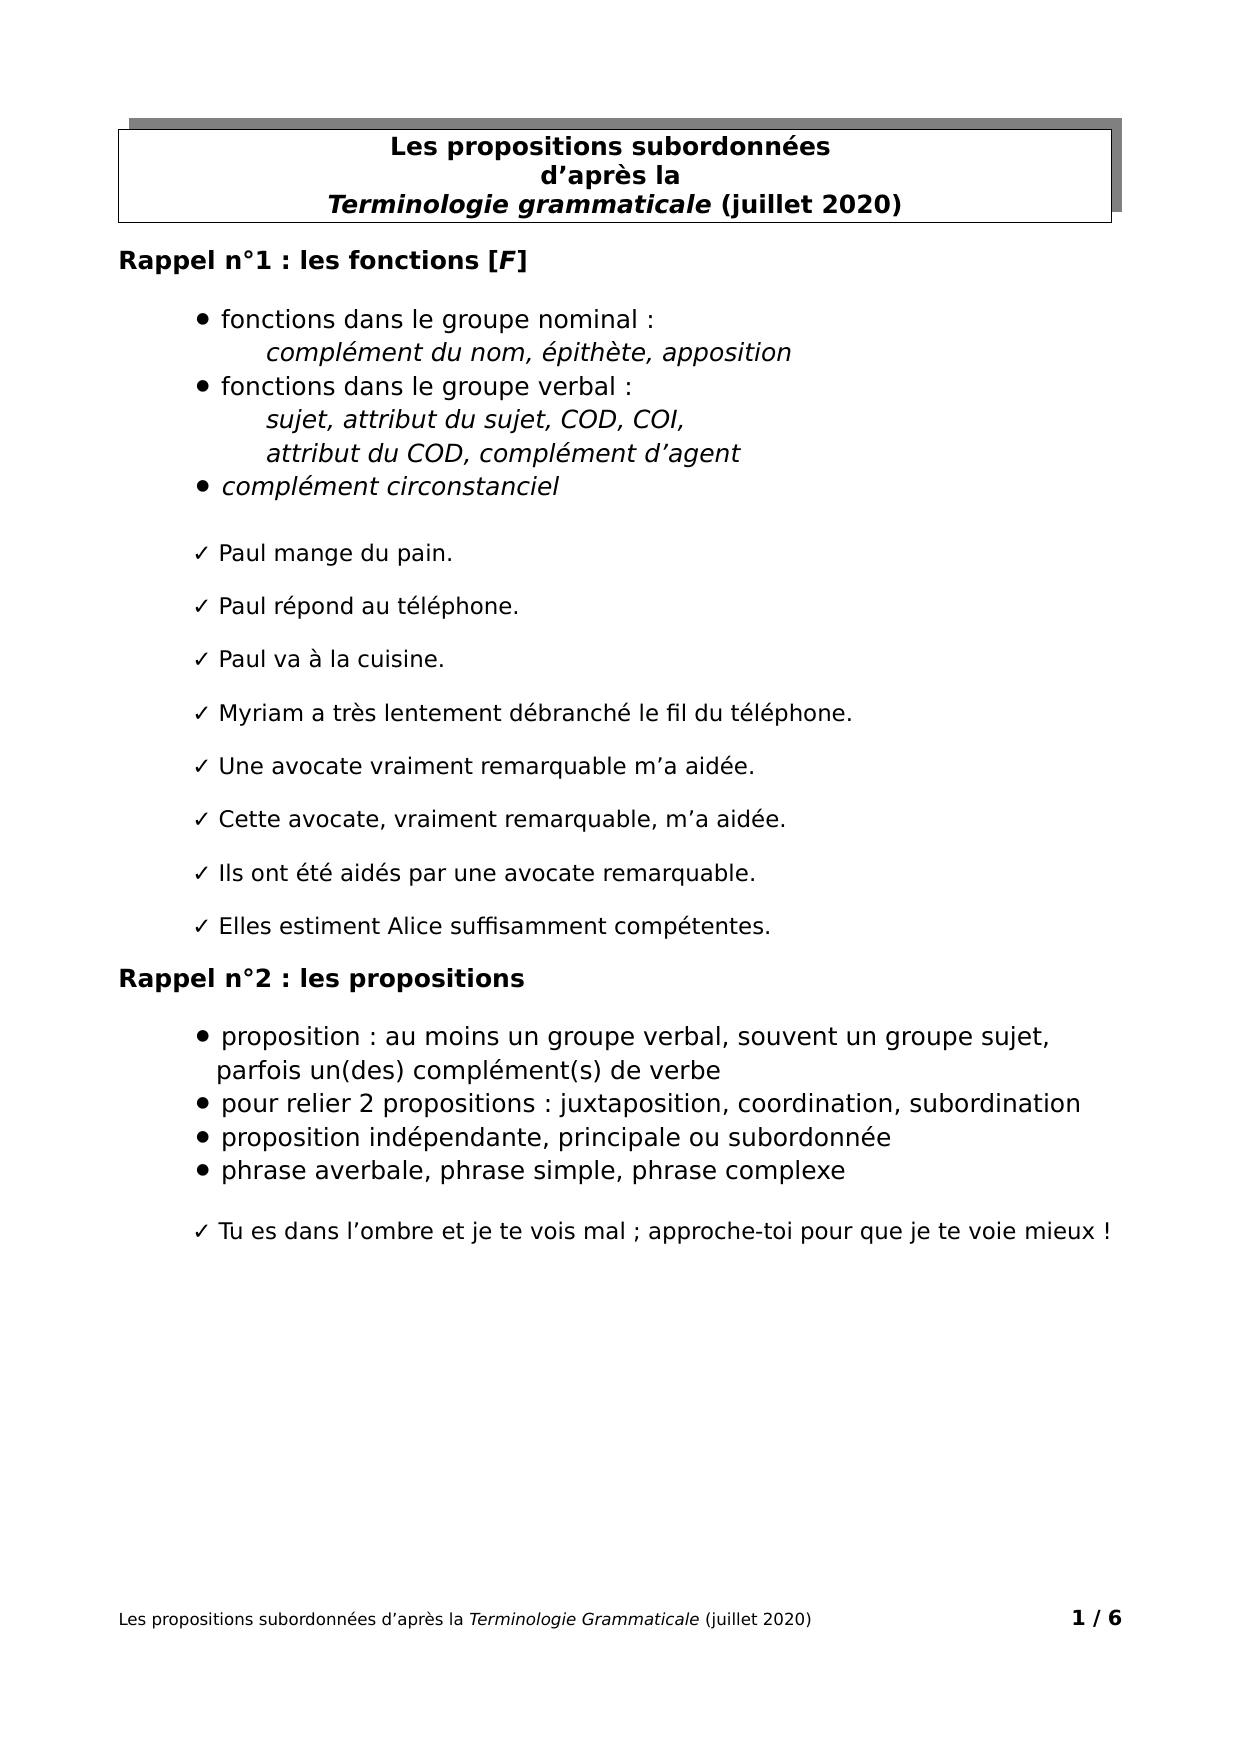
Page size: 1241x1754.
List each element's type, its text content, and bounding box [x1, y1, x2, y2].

text ⚫ fonctions dans le groupe verbal : [118, 372, 1122, 401]
text sujet, attribut du sujet, COD, COI, [118, 406, 1122, 435]
text ✓ Cette avocate, vraiment remarquable, m’a aidée. [118, 806, 1122, 833]
text attribut du COD, complément d’agent [118, 439, 1122, 468]
text ⚫ proposition indépendante, principale ou subordonnée [118, 1123, 1122, 1152]
text ✓ Tu es dans l’ombre et je te vois mal ; approche-toi pour que je te voie mieux ! [118, 1218, 1122, 1244]
text ✓ Ils ont été aidés par une avocate remarquable. [118, 860, 1122, 886]
text ✓ Paul répond au téléphone. [118, 593, 1122, 620]
text d’après la [119, 158, 1111, 187]
text ✓ Elles estiment Alice suffisamment compétentes. [118, 913, 1122, 940]
text Rappel n°1 : les fonctions [F] [118, 247, 1122, 276]
text Les propositions subordonnées [119, 130, 1111, 158]
text Terminologie grammaticale (juillet 2020) [119, 187, 1111, 222]
text Rappel n°2 : les propositions [118, 964, 1122, 993]
text ✓ Paul mange du pain. [118, 540, 1122, 566]
text ⚫ fonctions dans le groupe nominal : [118, 305, 1122, 334]
text ✓ Myriam a très lentement débranché le fil du téléphone. [118, 700, 1122, 726]
text ⚫ proposition : au moins un groupe verbal, souvent un groupe sujet, [118, 1022, 1122, 1051]
text ⚫ phrase averbale, phrase simple, phrase complexe [118, 1156, 1122, 1186]
text complément du nom, épithète, apposition [118, 338, 1122, 368]
text parfois un(des) complément(s) de verbe [118, 1056, 1122, 1085]
text ⚫ pour relier 2 propositions : juxtaposition, coordination, subordination [118, 1089, 1122, 1118]
text ✓ Paul va à la cuisine. [118, 646, 1122, 673]
text ✓ Une avocate vraiment remarquable m’a aidée. [118, 753, 1122, 780]
text ⚫ complément circonstanciel [118, 473, 1122, 502]
